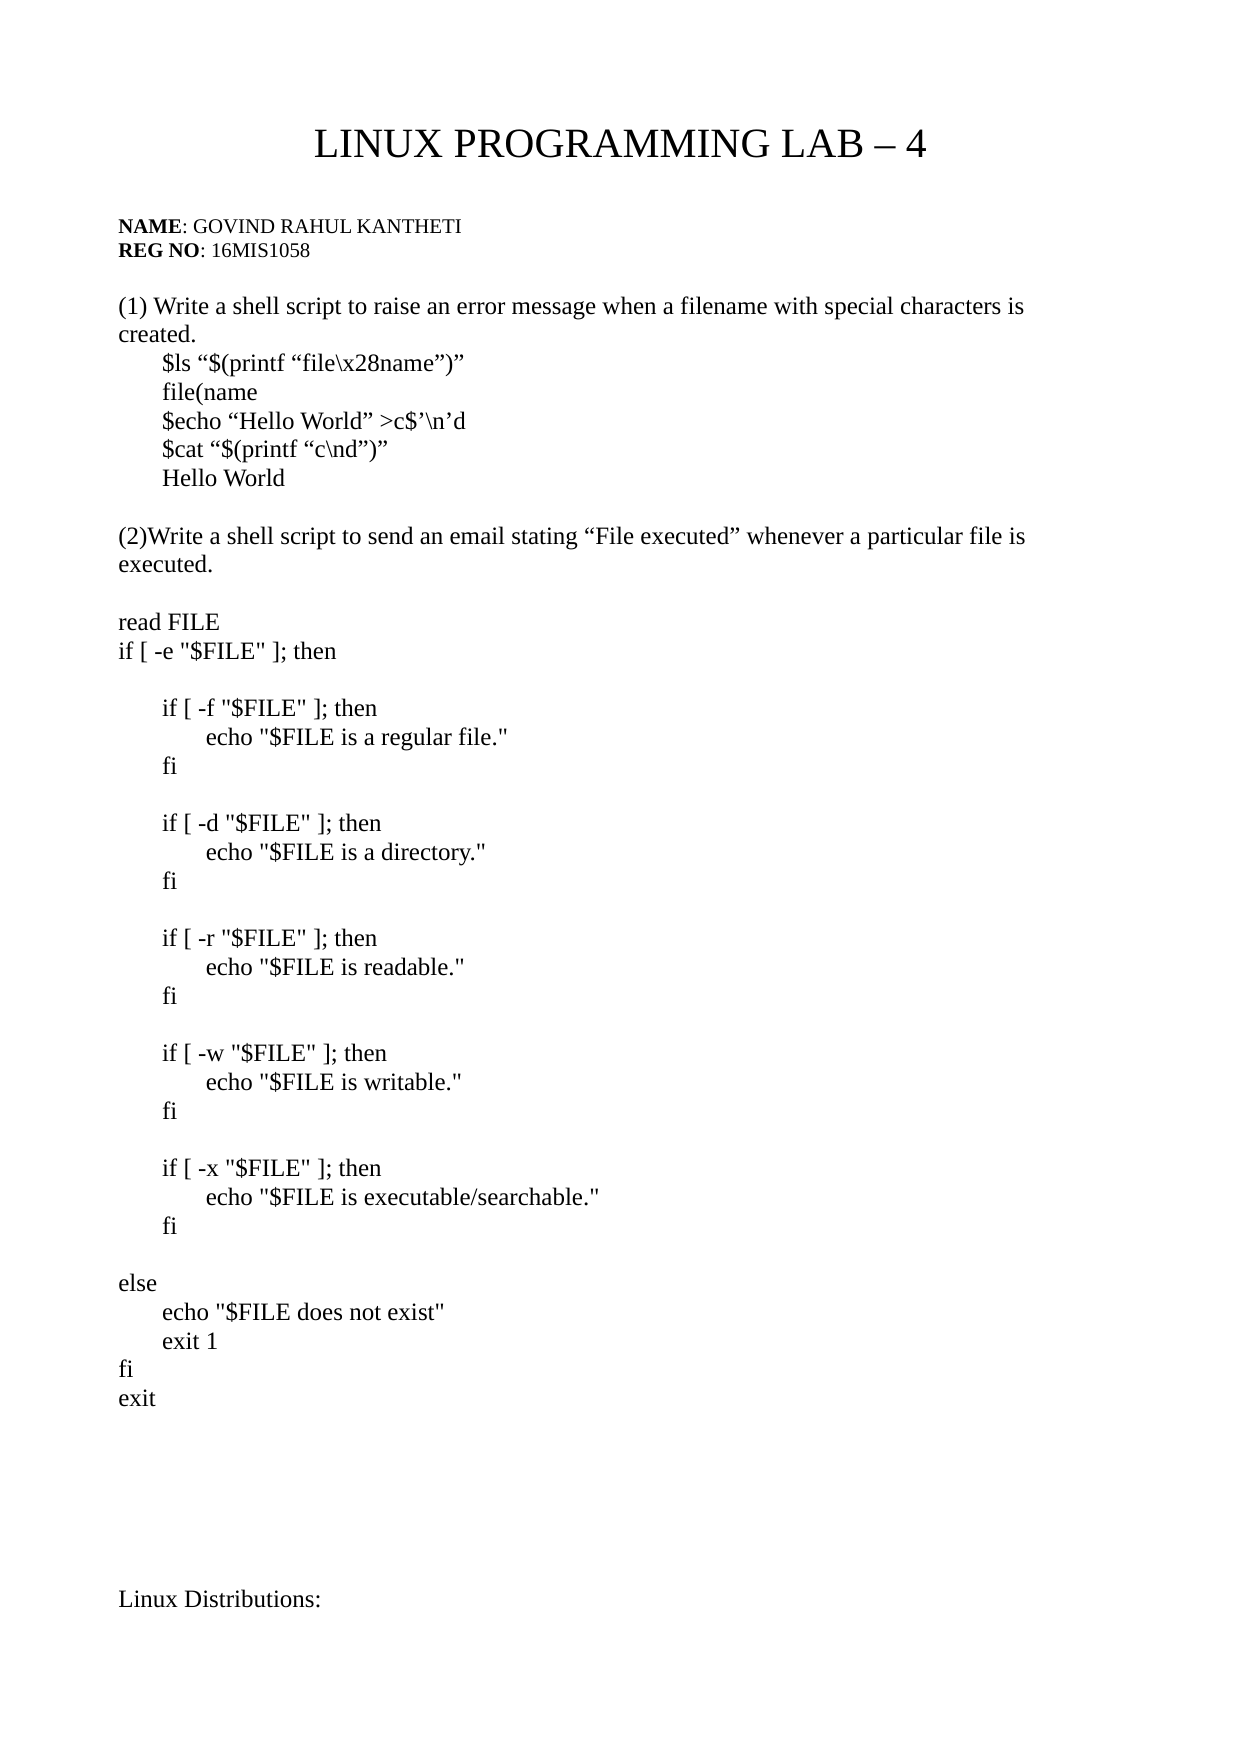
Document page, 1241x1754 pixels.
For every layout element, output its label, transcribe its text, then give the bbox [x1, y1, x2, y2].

text REG NO: 16MIS1058 [118, 238, 1122, 262]
text if [ -w "$FILE" ]; then [118, 1038, 1122, 1067]
text echo "$FILE is writable." [118, 1067, 1122, 1096]
text fi [118, 1096, 1122, 1124]
text if [ -f "$FILE" ]; then [118, 693, 1122, 722]
text echo "$FILE is a directory." [118, 837, 1122, 866]
text read FILE [118, 607, 1122, 636]
text if [ -e "$FILE" ]; then [118, 636, 1122, 664]
text $cat “$(printf “c\nd”)” [118, 434, 1122, 463]
text created. [118, 319, 1122, 348]
text $echo “Hello World” >c$’\n’d [118, 406, 1122, 434]
text Hello World [118, 463, 1122, 492]
text echo "$FILE is executable/searchable." [118, 1182, 1122, 1211]
text fi [118, 751, 1122, 779]
text executed. [118, 549, 1122, 578]
text NAME: GOVIND RAHUL KANTHETI [118, 214, 1122, 238]
text if [ -r "$FILE" ]; then [118, 923, 1122, 952]
text (1) Write a shell script to raise an error message when a filename with special characters is [118, 291, 1122, 319]
text Linux Distributions: [118, 1584, 1122, 1613]
text if [ -x "$FILE" ]; then [118, 1153, 1122, 1182]
text if [ -d "$FILE" ]; then [118, 808, 1122, 837]
text LINUX PROGRAMMING LAB – 4 [118, 118, 1122, 166]
text fi [118, 1211, 1122, 1239]
text $ls “$(printf “file\x28name”)” [118, 348, 1122, 377]
text (2)Write a shell script to send an email stating “File executed” whenever a particular file is [118, 521, 1122, 549]
text echo "$FILE is a regular file." [118, 722, 1122, 751]
text echo "$FILE does not exist" [118, 1297, 1122, 1326]
text else [118, 1268, 1122, 1297]
text echo "$FILE is readable." [118, 952, 1122, 981]
text file(name [118, 377, 1122, 406]
text fi [118, 1354, 1122, 1383]
text fi [118, 866, 1122, 894]
text exit 1 [118, 1326, 1122, 1354]
text fi [118, 981, 1122, 1009]
text exit [118, 1383, 1122, 1412]
